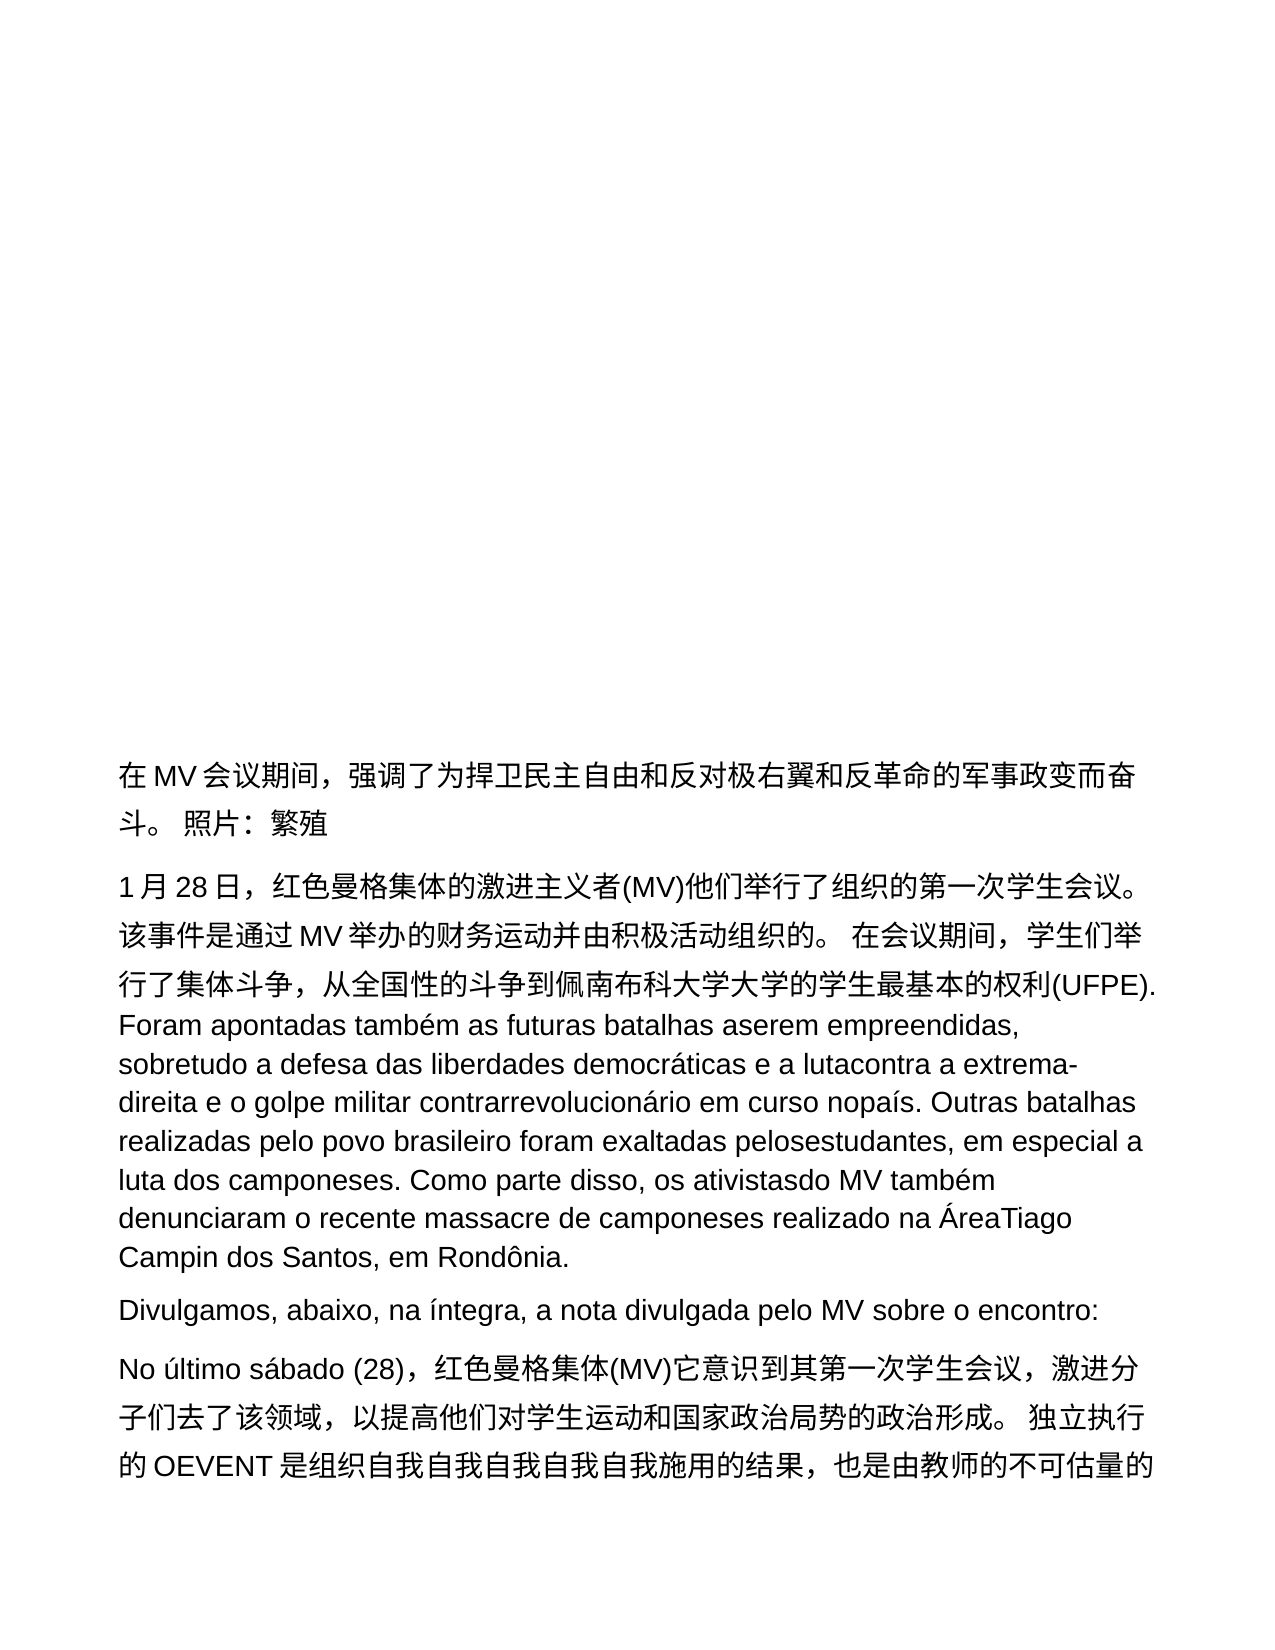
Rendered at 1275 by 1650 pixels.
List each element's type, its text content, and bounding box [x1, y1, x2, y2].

text 1月28日，红色曼格集体的激进主义者(MV)他们举行了组织的第一次学生会议。 该事件是通过MV举办的财务运动并由积极活动组织的。 在会议期间，学生们举行了集体斗争，从全国性的斗争到佩南布科大学大学的学生最基本的权利(UFPE). Foram apontadas também as futuras batalhas aserem empreendidas, sobretudo a defesa das liberdades democráticas e a lutacontra a extrema-direita e o golpe militar contrarrevolucionário em curso nopaís. Outras batalhas realizadas pelo povo brasileiro foram exaltadas pelosestudantes, em especial a luta dos camponeses. Como parte disso, os ativistasdo MV também denunciaram o recente massacre de camponeses realizado na ÁreaTiago Campin dos Santos, em Rondônia. [118, 864, 1157, 1273]
text 在MV会议期间，强调了为捍卫民主自由和反对极右翼和反革命的军事政变而奋斗。 照片：繁殖 [118, 118, 1157, 843]
text No último sábado (28)，红色曼格集体(MV)它意识到其第一次学生会议，激进分子们去了该领域，以提高他们对学生运动和国家政治局势的政治形成。 独立执行的OEVENT是组织自我自我自我自我自我施用的结果，也是由教师的不可估量的 [118, 1346, 1157, 1485]
text Divulgamos, abaixo, na íntegra, a nota divulgada pelo MV sobre o encontro: [118, 1293, 1157, 1326]
